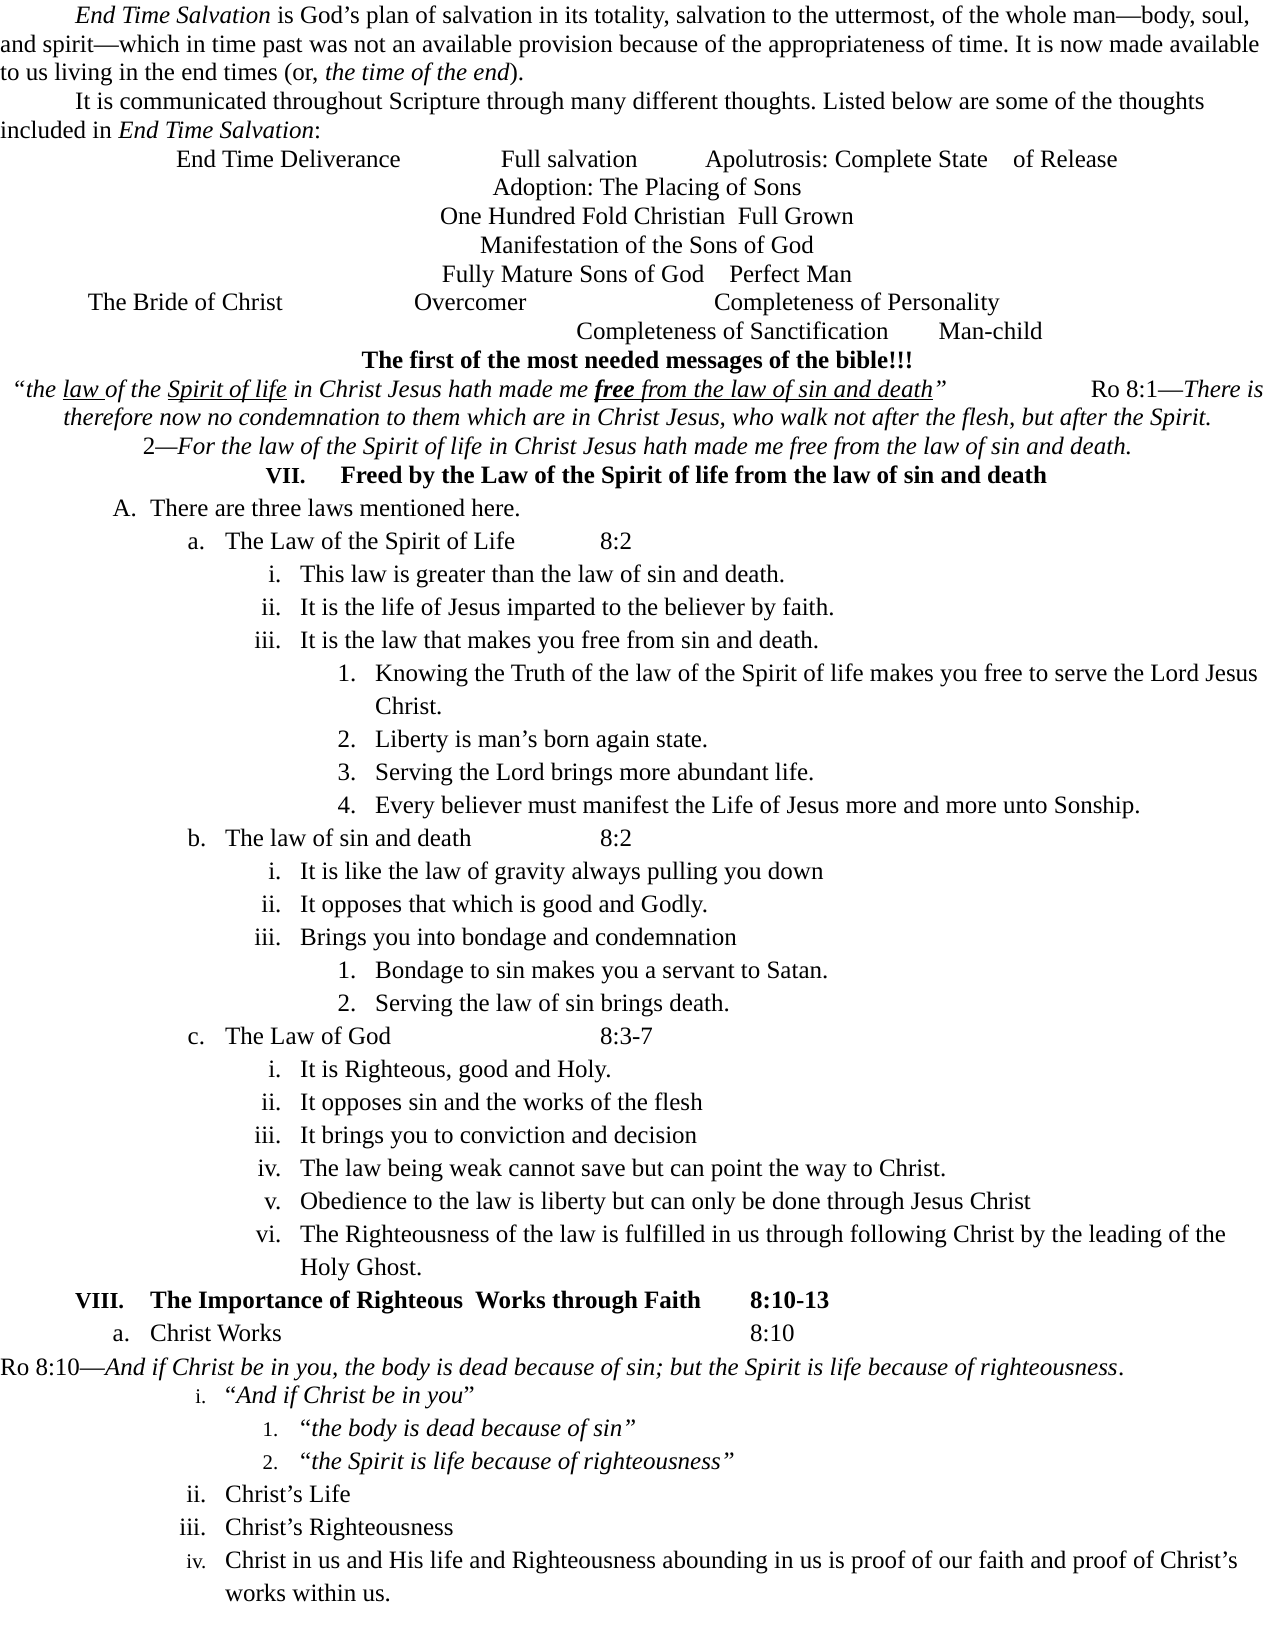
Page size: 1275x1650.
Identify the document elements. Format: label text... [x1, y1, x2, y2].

list This law is greater than the law of sin and death. [281, 559, 1275, 588]
text Adoption: The Placing of Sons [19, 172, 1275, 201]
text Fully Mature Sons of God Perfect Man [19, 259, 1275, 287]
list Serving the Lord brings more abundant life. [337, 757, 1275, 786]
text End Time Salvation is God’s plan of salvation in its totality, salvation to the uttermost, of the whole man—body, soul, and spirit—which in time past was not an available provision because of the appropriateness of time. It is now made available to us living in the end times (or, the time of the end). [0, 0, 1275, 86]
text The first of the most needed messages of the bible!!! [0, 345, 1275, 374]
list It is Righteous, good and Holy. [281, 1054, 1275, 1083]
text “the law of the Spirit of life in Christ Jesus hath made me free from the law of sin and death” Ro 8:1—There is therefore now no condemnation to them which are in Christ Jesus, who walk not after the flesh, but after the Spirit. 2—For the law of the Spirit of life in Christ Jesus hath made me free from the law of sin and death. [0, 374, 1275, 460]
list It brings you to conviction and decision [281, 1120, 1275, 1149]
list It opposes that which is good and Godly. [281, 889, 1275, 918]
list Knowing the Truth of the law of the Spirit of life makes you free to serve the Lord Jesus Christ. [337, 658, 1275, 720]
list Christ’s Righteousness [206, 1512, 1275, 1541]
list It opposes sin and the works of the flesh [281, 1087, 1275, 1116]
list “And if Christ be in you” [206, 1380, 1275, 1409]
list Obedience to the law is liberty but can only be done through Jesus Christ [281, 1186, 1275, 1215]
list The law being weak cannot save but can point the way to Christ. [281, 1153, 1275, 1182]
list It is like the law of gravity always pulling you down [281, 856, 1275, 885]
list Brings you into bondage and condemnation [281, 922, 1275, 951]
list The Law of the Spirit of Life 8:2 [187, 526, 1275, 555]
list Christ Works 8:10 [112, 1318, 1275, 1347]
text One Hundred Fold Christian Full Grown Manifestation of the Sons of God [19, 201, 1275, 259]
list There are three laws mentioned here. [112, 493, 1275, 522]
list Bondage to sin makes you a servant to Satan. [337, 955, 1275, 984]
list Liberty is man’s born again state. [337, 724, 1275, 753]
list “the body is dead because of sin” [262, 1413, 1275, 1442]
list Christ’s Life [206, 1479, 1275, 1508]
list It is the law that makes you free from sin and death. [281, 625, 1275, 654]
text Completeness of Sanctification Man-child [0, 316, 1275, 345]
list The Righteousness of the law is fulfilled in us through following Christ by the leading of the Holy Ghost. [281, 1219, 1275, 1281]
list The law of sin and death 8:2 [187, 823, 1275, 852]
list It is the life of Jesus imparted to the believer by faith. [281, 592, 1275, 621]
list The Law of God 8:3-7 [187, 1021, 1275, 1050]
list Every believer must manifest the Life of Jesus more and more unto Sonship. [337, 790, 1275, 819]
text The Bride of Christ Overcomer Completeness of Personality [0, 287, 1275, 316]
list Serving the law of sin brings death. [337, 988, 1275, 1017]
list The Importance of Righteous Works through Faith 8:10-13 [75, 1286, 1275, 1314]
text End Time Deliverance Full salvation Apolutrosis: Complete State of Release [19, 144, 1275, 172]
list Freed by the Law of the Spirit of life from the law of sin and death [37, 460, 1275, 489]
list Christ in us and His life and Righteousness abounding in us is proof of our faith and proof of Christ’s works within us. [206, 1545, 1275, 1607]
text Ro 8:10—And if Christ be in you, the body is dead because of sin; but the Spirit is life because of righteousness. [0, 1352, 1275, 1380]
list “the Spirit is life because of righteousness” [262, 1446, 1275, 1475]
text It is communicated throughout Scripture through many different thoughts. Listed below are some of the thoughts included in End Time Salvation: [0, 86, 1275, 144]
